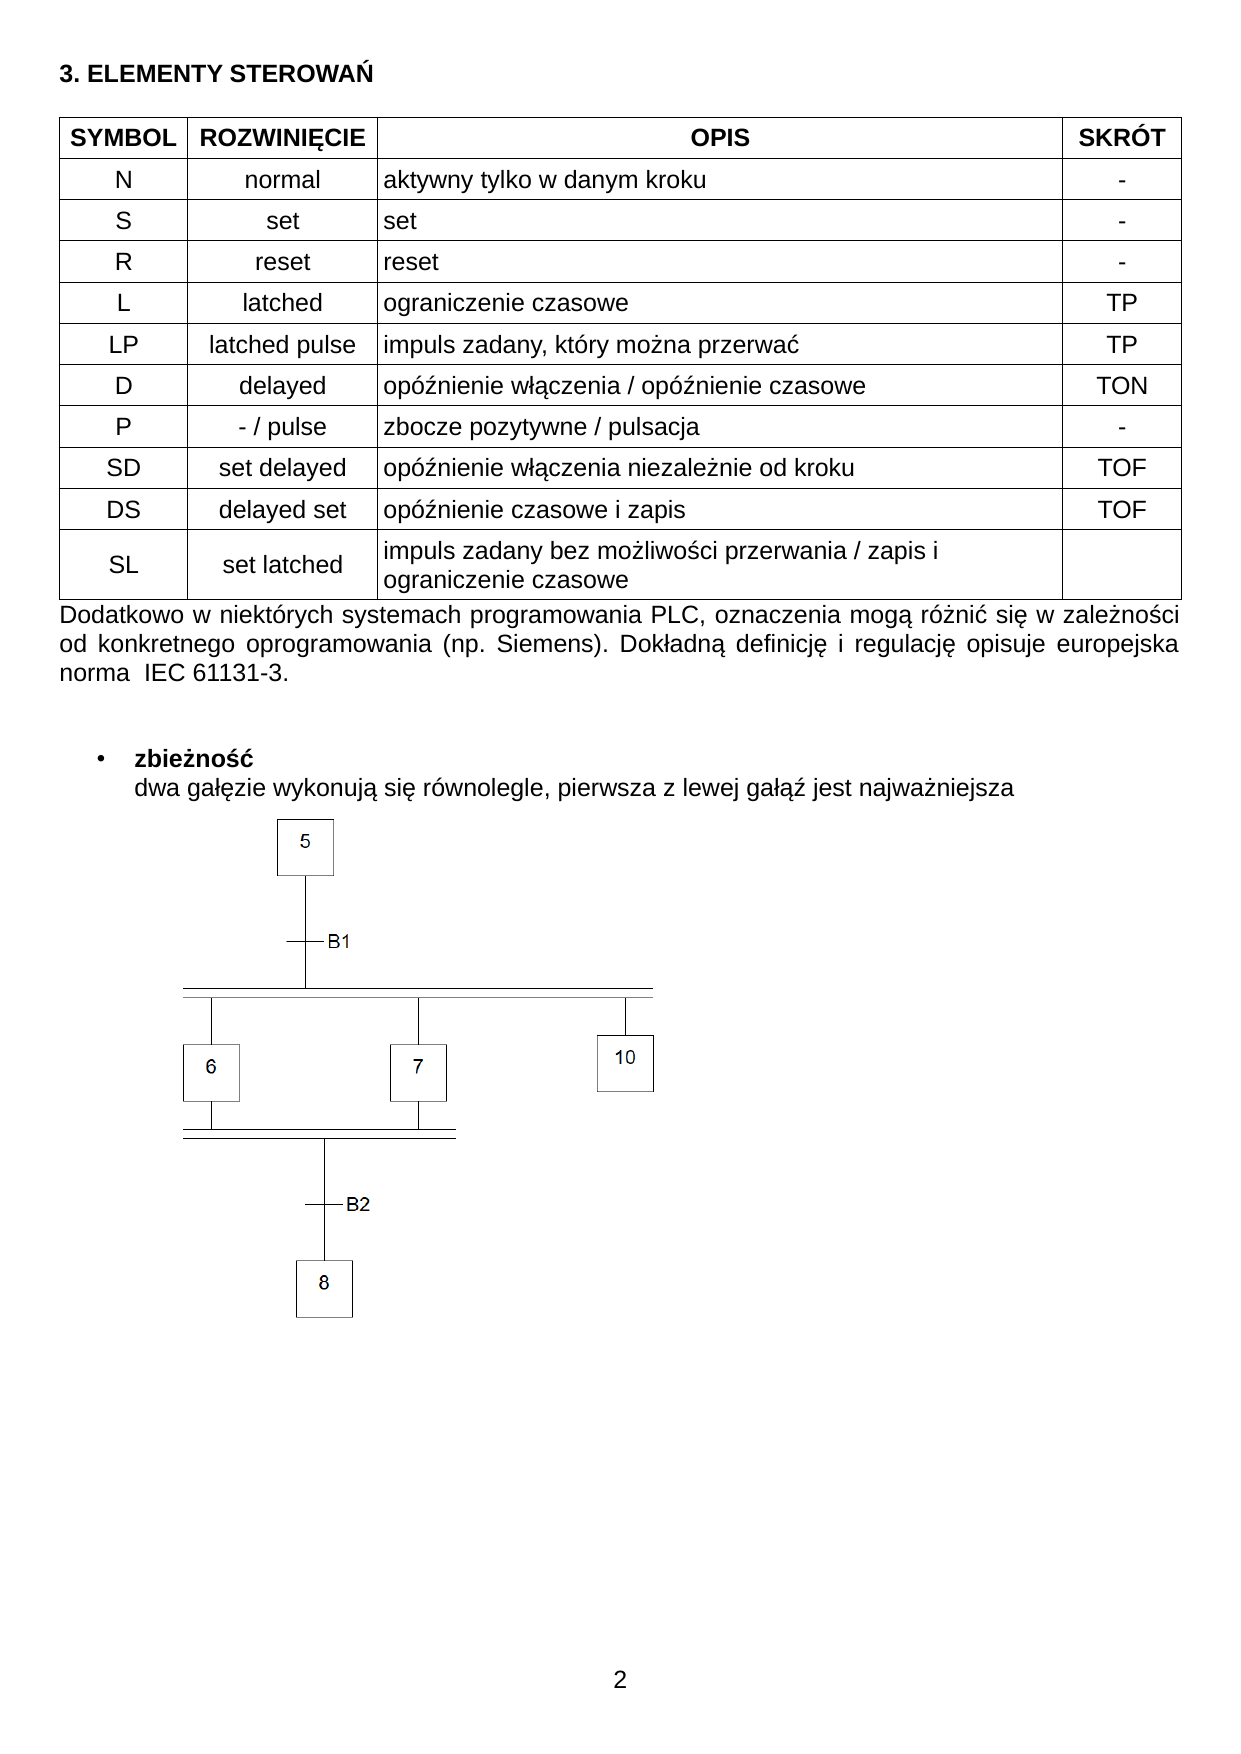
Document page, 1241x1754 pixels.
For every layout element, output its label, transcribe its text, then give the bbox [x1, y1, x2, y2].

table_cell TON [1063, 365, 1181, 405]
text 3. ELEMENTY STEROWAŃ [59, 59, 1181, 88]
table_cell impuls zadany bez możliwości przerwania / zapis i ograniczenie czasowe [378, 530, 1062, 599]
picture [138, 814, 669, 1325]
table_cell L [60, 283, 187, 323]
table_cell delayed [188, 365, 377, 405]
table_cell - / pulse [188, 406, 377, 447]
table_header SKRÓT [1063, 118, 1181, 158]
table_cell TOF [1063, 489, 1181, 529]
table_cell TP [1063, 283, 1181, 323]
table_cell impuls zadany, który można przerwać [378, 324, 1062, 364]
table_header OPIS [378, 118, 1062, 158]
text Dodatkowo w niektórych systemach programowania PLC, oznaczenia mogą różnić się w zależności od konkretnego oprogramowania (np. Siemens). Dokładną definicję i regulację opisuje europejska norma IEC 61131-3. [59, 600, 1181, 686]
table_cell R [60, 241, 187, 282]
table_cell LP [60, 324, 187, 364]
table_cell SD [60, 448, 187, 488]
table_cell - [1063, 406, 1181, 447]
table_cell DS [60, 489, 187, 529]
table_cell set latched [188, 530, 377, 599]
list zbieżność dwa gałęzie wykonują się równolegle, pierwsza z lewej gałąź jest najważniejsza [97, 744, 1181, 801]
table_cell aktywny tylko w danym kroku [378, 159, 1062, 199]
table_cell SL [60, 530, 187, 599]
table_cell latched [188, 283, 377, 323]
table_cell ograniczenie czasowe [378, 283, 1062, 323]
table_cell opóźnienie włączenia niezależnie od kroku [378, 448, 1062, 488]
table_header SYMBOL [60, 118, 187, 158]
table_cell set delayed [188, 448, 377, 488]
table_cell D [60, 365, 187, 405]
table_cell N [60, 159, 187, 199]
table_cell zbocze pozytywne / pulsacja [378, 406, 1062, 447]
table_cell TOF [1063, 448, 1181, 488]
table_cell set [188, 200, 377, 240]
table_cell set [378, 200, 1062, 240]
table_cell P [60, 406, 187, 447]
table_cell reset [188, 241, 377, 282]
table_cell [1063, 530, 1181, 599]
table_cell - [1063, 159, 1181, 199]
table_cell TP [1063, 324, 1181, 364]
table_cell - [1063, 241, 1181, 282]
table_cell - [1063, 200, 1181, 240]
table_cell opóźnienie włączenia / opóźnienie czasowe [378, 365, 1062, 405]
table_cell S [60, 200, 187, 240]
table_cell normal [188, 159, 377, 199]
table_cell delayed set [188, 489, 377, 529]
table_cell opóźnienie czasowe i zapis [378, 489, 1062, 529]
table_cell latched pulse [188, 324, 377, 364]
table_cell reset [378, 241, 1062, 282]
table_header ROZWINIĘCIE [188, 118, 377, 158]
